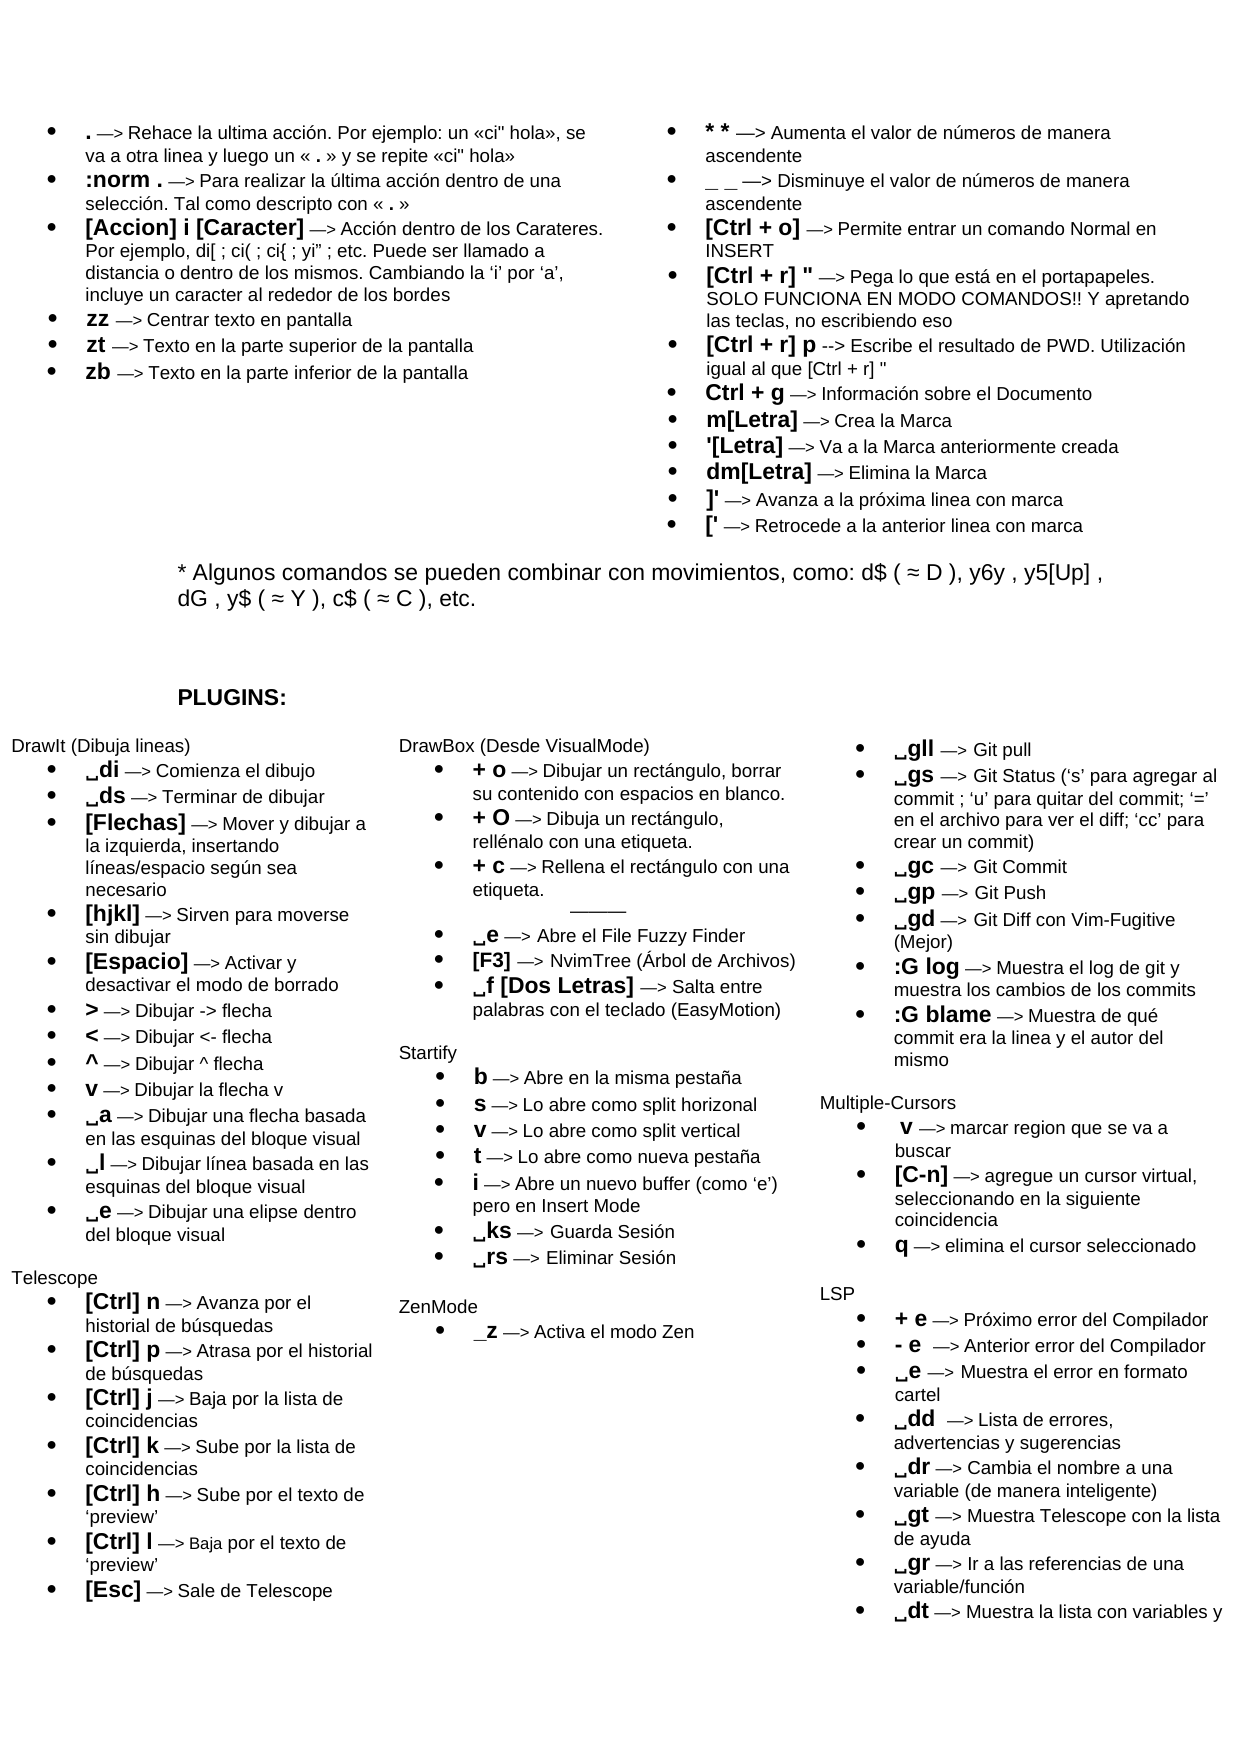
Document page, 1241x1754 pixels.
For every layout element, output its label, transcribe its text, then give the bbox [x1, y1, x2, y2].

table_header ⎵m [Distancia] == gu[Distancia] —> Cambia a minúscula. Con distancia me refiero a, por ejemplo, $ (Hasta Final de linea) ⎵M [Distancia] == gU[Distancia] —> Lo mismo con mayúsculas g~ —> Invierte la Mayúscula por Minúscula y viceversa gf —> Abre el archivo sobre el que el cursor esta posicionado (si existe). [Ctrl] o —> Vuelve al archivo original gF —> Lo mismo que ‘gf’ pero abriéndolo en una cierta linea especificada (Ej: “archivo.c:75”) gv —> Vuelve al ultimo texto seleccionado en Visual Mode gi —> Vuelve al ultima linea en la que estuvo con modo Insert ⎵gJ —> Agrupa las linea seleccionadas en una linea (agregando 2 espacios por cada linea que agrupa) ⎵gj —> Agrupa las linea seleccionadas en una linea (sin agregar espacios). ⎵gq —> Realiza lo contrario que ,gj. ⎵[Espacio] —> Limpia el Resaltado de la Búsqueda ' ' —> Vuelve a la ultima linea en donde se encontraba el cursor (con `` va a la columna y fila) . —> Rehace la ultima acción. Por ejemplo: un «ci" hola», se va a otra linea y luego un « . » y se repite «ci" hola» :norm . —> Para realizar la última acción dentro de una selección. Tal como descripto con « . » [Accion] i [Caracter] —> Acción dentro de los Carateres. Por ejemplo, di[ ; ci( ; ci{ ; yi” ; etc. Puede ser llamado a distancia o dentro de los mismos. Cambiando la ‘i’ por ‘a’, incluye un caracter al rededor de los bordes zz —> Centrar texto en pantalla zt —> Texto en la parte superior de la pantalla zb —> Texto en la parte inferior de la pantalla [0, 118, 620, 559]
table_header DrawIt (Dibuja lineas) ⎵di —> Comienza el dibujo ⎵ds —> Terminar de dibujar [Flechas] —> Mover y dibujar a la izquierda, insertando líneas/espacio según sea necesario [hjkl] —> Sirven para moverse sin dibujar [Espacio] —> Activar y desactivar el modo de borrado > —> Dibujar -> flecha < —> Dibujar <- flecha ^ —> Dibujar ^ flecha v —> Dibujar la flecha v ⎵a —> Dibujar una flecha basada en las esquinas del bloque visual ⎵l —> Dibujar línea basada en las esquinas del bloque visual ⎵e —> Dibujar una elipse dentro del bloque visual Telescope [Ctrl] n —> Avanza por el historial de búsquedas [Ctrl] p —> Atrasa por el historial de búsquedas [Ctrl] j —> Baja por la lista de coincidencias [Ctrl] k —> Sube por la lista de coincidencias [Ctrl] h —> Sube por el texto de ‘preview’ [Ctrl] l —> Baja por el texto de ‘preview’ [Esc] —> Sale de Telescope [0, 735, 387, 1628]
table_header ⎵gll —> Git pull ⎵gs —> Git Status (‘s’ para agregar al commit ; ‘u’ para quitar del commit; ‘=’ en el archivo para ver el diff; ‘cc’ para crear un commit) ⎵gc —> Git Commit ⎵gp —> Git Push ⎵gd —> Git Diff con Vim-Fugitive (Mejor) :G log —> Muestra el log de git y muestra los cambios de los commits :G blame —> Muestra de qué commit era la linea y el autor del mismo Multiple-Cursors v —> marcar region que se va a buscar [C-n] —> agregue un cursor virtual, seleccionando en la siguiente coincidencia q —> elimina el cursor seleccionado LSP + e —> Próximo error del Compilador - e —> Anterior error del Compilador ⎵e —> Muestra el error en formato cartel ⎵dd —> Lista de errores, advertencias y sugerencias ⎵dr —> Cambia el nombre a una variable (de manera inteligente) ⎵gt —> Muestra Telescope con la lista de ayuda ⎵gr —> Ir a las referencias de una variable/función ⎵dt —> Muestra la lista con variables y [808, 735, 1233, 1628]
text PLUGINS: [177, 683, 1152, 710]
table_header DrawBox (Desde VisualMode) + o —> Dibujar un rectángulo, borrar su contenido con espacios en blanco. + O —> Dibuja un rectángulo, rellénalo con una etiqueta. + c —> Rellena el rectángulo con una etiqueta. ——— ⎵e —> Abre el File Fuzzy Finder [F3] —> NvimTree (Árbol de Archivos) ⎵f [Dos Letras] —> Salta entre palabras con el teclado (EasyMotion) Startify b —> Abre en la misma pestaña s —> Lo abre como split horizonal v —> Lo abre como split vertical t —> Lo abre como nueva pestaña i —> Abre un nuevo buffer (como ‘e’) pero en Insert Mode ⎵ks —> Guarda Sesión ⎵rs —> Eliminar Sesión ZenMode _z —> Activa el modo Zen [387, 735, 808, 1628]
text * Algunos comandos se pueden combinar con movimientos, como: d$ ( ≈ D ), y6y , y5[Up] , dG , y$ ( ≈ Y ), c$ ( ≈ C ), etc. [177, 559, 1152, 612]
table_header g[Flechas] —> Sube por renglones visibles, no por lineas. En un documento de largas lineas, va saltando por las renglones que se ven, no por la lineas (compatible con 0 y $). ⎵cc —> Compila y/o Ejecuta el Archivo Automáticamente ⎵c —> Compila el archivo gcc —> Comentar una linea gbb —> Comenta una linea en modo bloque gc —> Comenta la región seleccionada gb —> Comenta la región seleccionada en modo bloque gcO —> Crea una nueva linea de comentario en la parte superior gco —> Crea una nueva linea de comentario en la parte superior gcA —> Crea un comentario al final de la linea ——— ++ —> Aumenta el valor de un número cercano en la línea o sobre él - - —> Disminuye el valor de un número cercano en la línea o sobre él * * —> Aumenta el valor de números de manera ascendente _ _ —> Disminuye el valor de números de manera ascendente [Ctrl + o] —> Permite entrar un comando Normal en INSERT [Ctrl + r] " —> Pega lo que está en el portapapeles. SOLO FUNCIONA EN MODO COMANDOS!! Y apretando las teclas, no escribiendo eso [Ctrl + r] p --> Escribe el resultado de PWD. Utilización igual al que [Ctrl + r] " Ctrl + g —> Información sobre el Documento m[Letra] —> Crea la Marca '[Letra] —> Va a la Marca anteriormente creada dm[Letra] —> Elimina la Marca ]' —> Avanza a la próxima linea con marca [' —> Retrocede a la anterior linea con marca [620, 118, 1222, 559]
